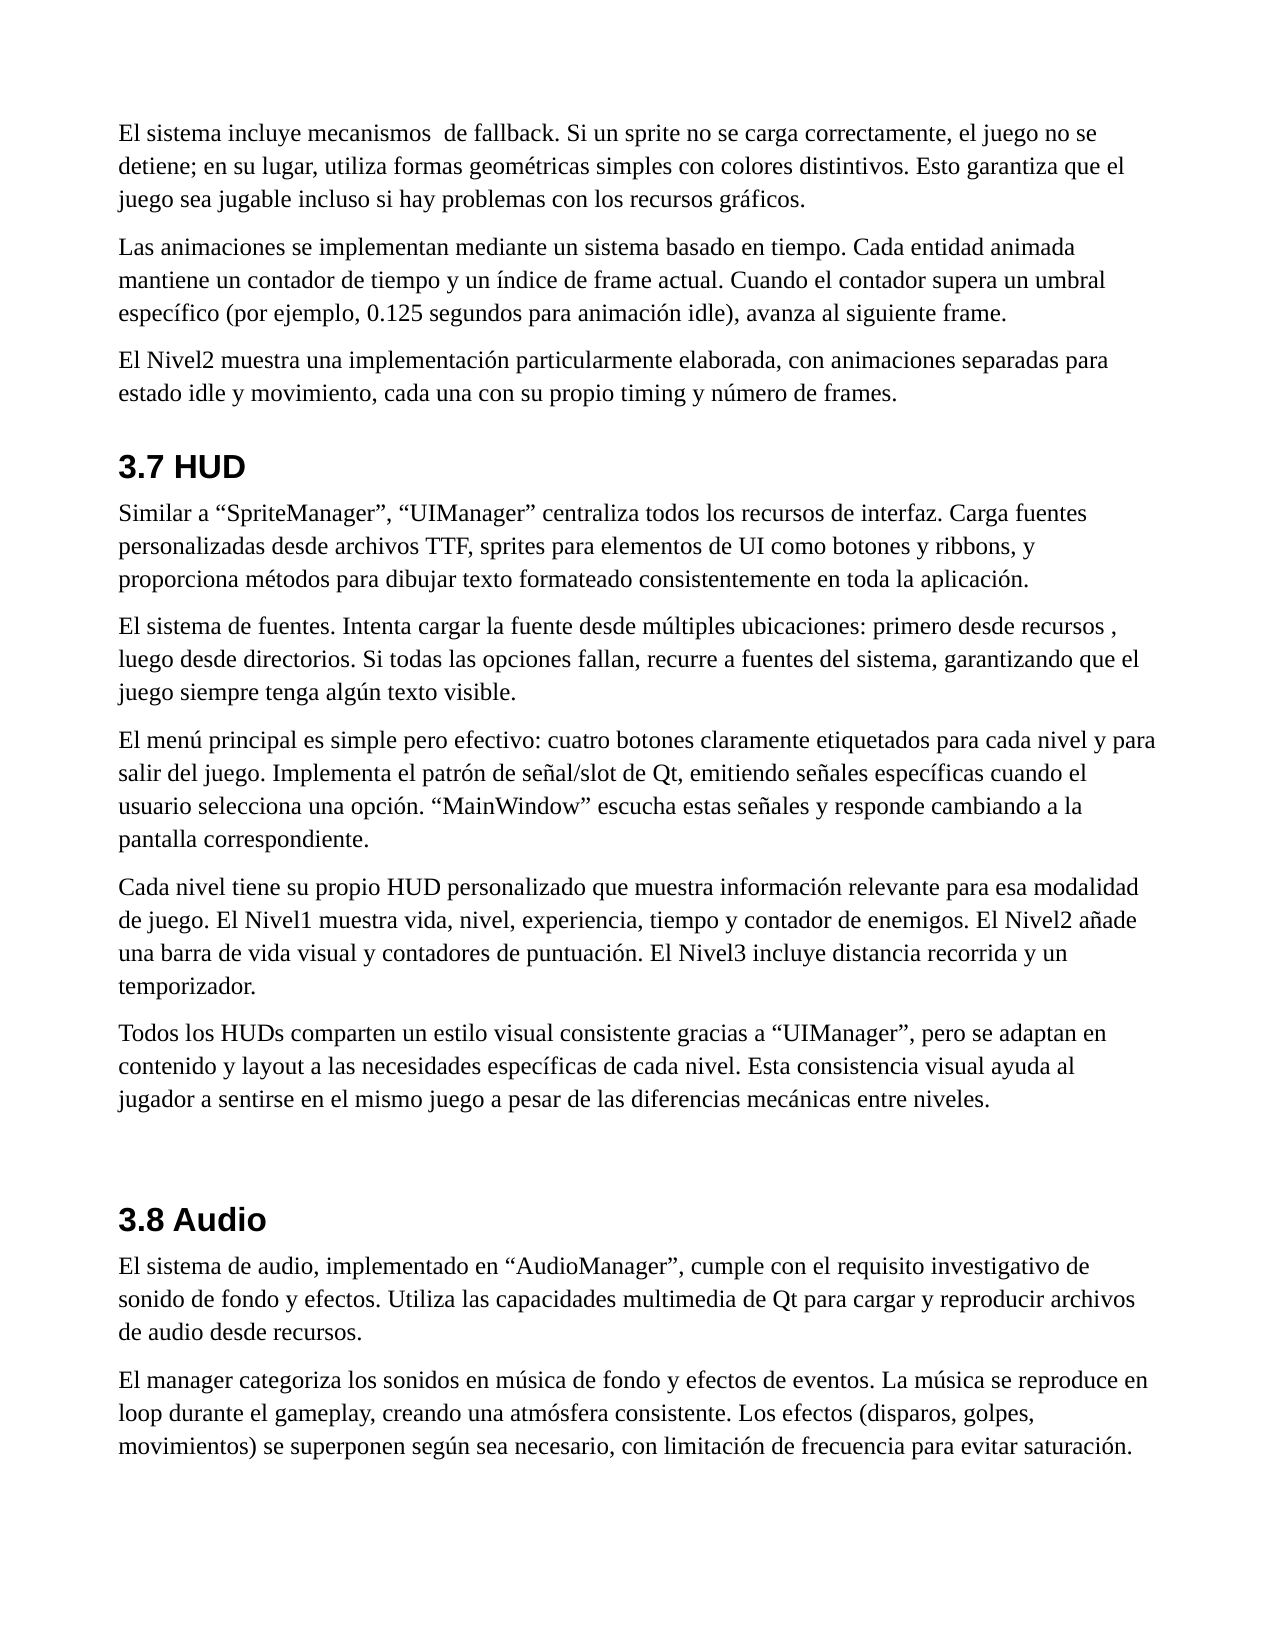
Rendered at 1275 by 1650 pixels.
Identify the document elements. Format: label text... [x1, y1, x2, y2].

text El sistema incluye mecanismos de fallback. Si un sprite no se carga correctamente, el juego no se detiene; en su lugar, utiliza formas geométricas simples con colores distintivos. Esto garantiza que el juego sea jugable incluso si hay problemas con los recursos gráficos. [118, 118, 1157, 213]
text Cada nivel tiene su propio HUD personalizado que muestra información relevante para esa modalidad de juego. El Nivel1 muestra vida, nivel, experiencia, tiempo y contador de enemigos. El Nivel2 añade una barra de vida visual y contadores de puntuación. El Nivel3 incluye distancia recorrida y un temporizador. [118, 872, 1157, 999]
subtitle 3.7 HUD [118, 447, 1157, 485]
text El manager categoriza los sonidos en música de fondo y efectos de eventos. La música se reproduce en loop durante el gameplay, creando una atmósfera consistente. Los efectos (disparos, golpes, movimientos) se superponen según sea necesario, con limitación de frecuencia para evitar saturación. [118, 1365, 1157, 1460]
text Las animaciones se implementan mediante un sistema basado en tiempo. Cada entidad animada mantiene un contador de tiempo y un índice de frame actual. Cuando el contador supera un umbral específico (por ejemplo, 0.125 segundos para animación idle), avanza al siguiente frame. [118, 232, 1157, 327]
text El menú principal es simple pero efectivo: cuatro botones claramente etiquetados para cada nivel y para salir del juego. Implementa el patrón de señal/slot de Qt, emitiendo señales específicas cuando el usuario selecciona una opción. “MainWindow” escucha estas señales y responde cambiando a la pantalla correspondiente. [118, 725, 1157, 853]
subtitle 3.8 Audio [118, 1201, 1157, 1239]
text El Nivel2 muestra una implementación particularmente elaborada, con animaciones separadas para estado idle y movimiento, cada una con su propio timing y número de frames. [118, 345, 1157, 407]
text El sistema de audio, implementado en “AudioManager”, cumple con el requisito investigativo de sonido de fondo y efectos. Utiliza las capacidades multimedia de Qt para cargar y reproducir archivos de audio desde recursos. [118, 1251, 1157, 1346]
text El sistema de fuentes. Intenta cargar la fuente desde múltiples ubicaciones: primero desde recursos , luego desde directorios. Si todas las opciones fallan, recurre a fuentes del sistema, garantizando que el juego siempre tenga algún texto visible. [118, 611, 1157, 706]
text Similar a “SpriteManager”, “UIManager” centraliza todos los recursos de interfaz. Carga fuentes personalizadas desde archivos TTF, sprites para elementos de UI como botones y ribbons, y proporciona métodos para dibujar texto formateado consistentemente en toda la aplicación. [118, 498, 1157, 593]
text Todos los HUDs comparten un estilo visual consistente gracias a “UIManager”, pero se adaptan en contenido y layout a las necesidades específicas de cada nivel. Esta consistencia visual ayuda al jugador a sentirse en el mismo juego a pesar de las diferencias mecánicas entre niveles. [118, 1018, 1157, 1113]
